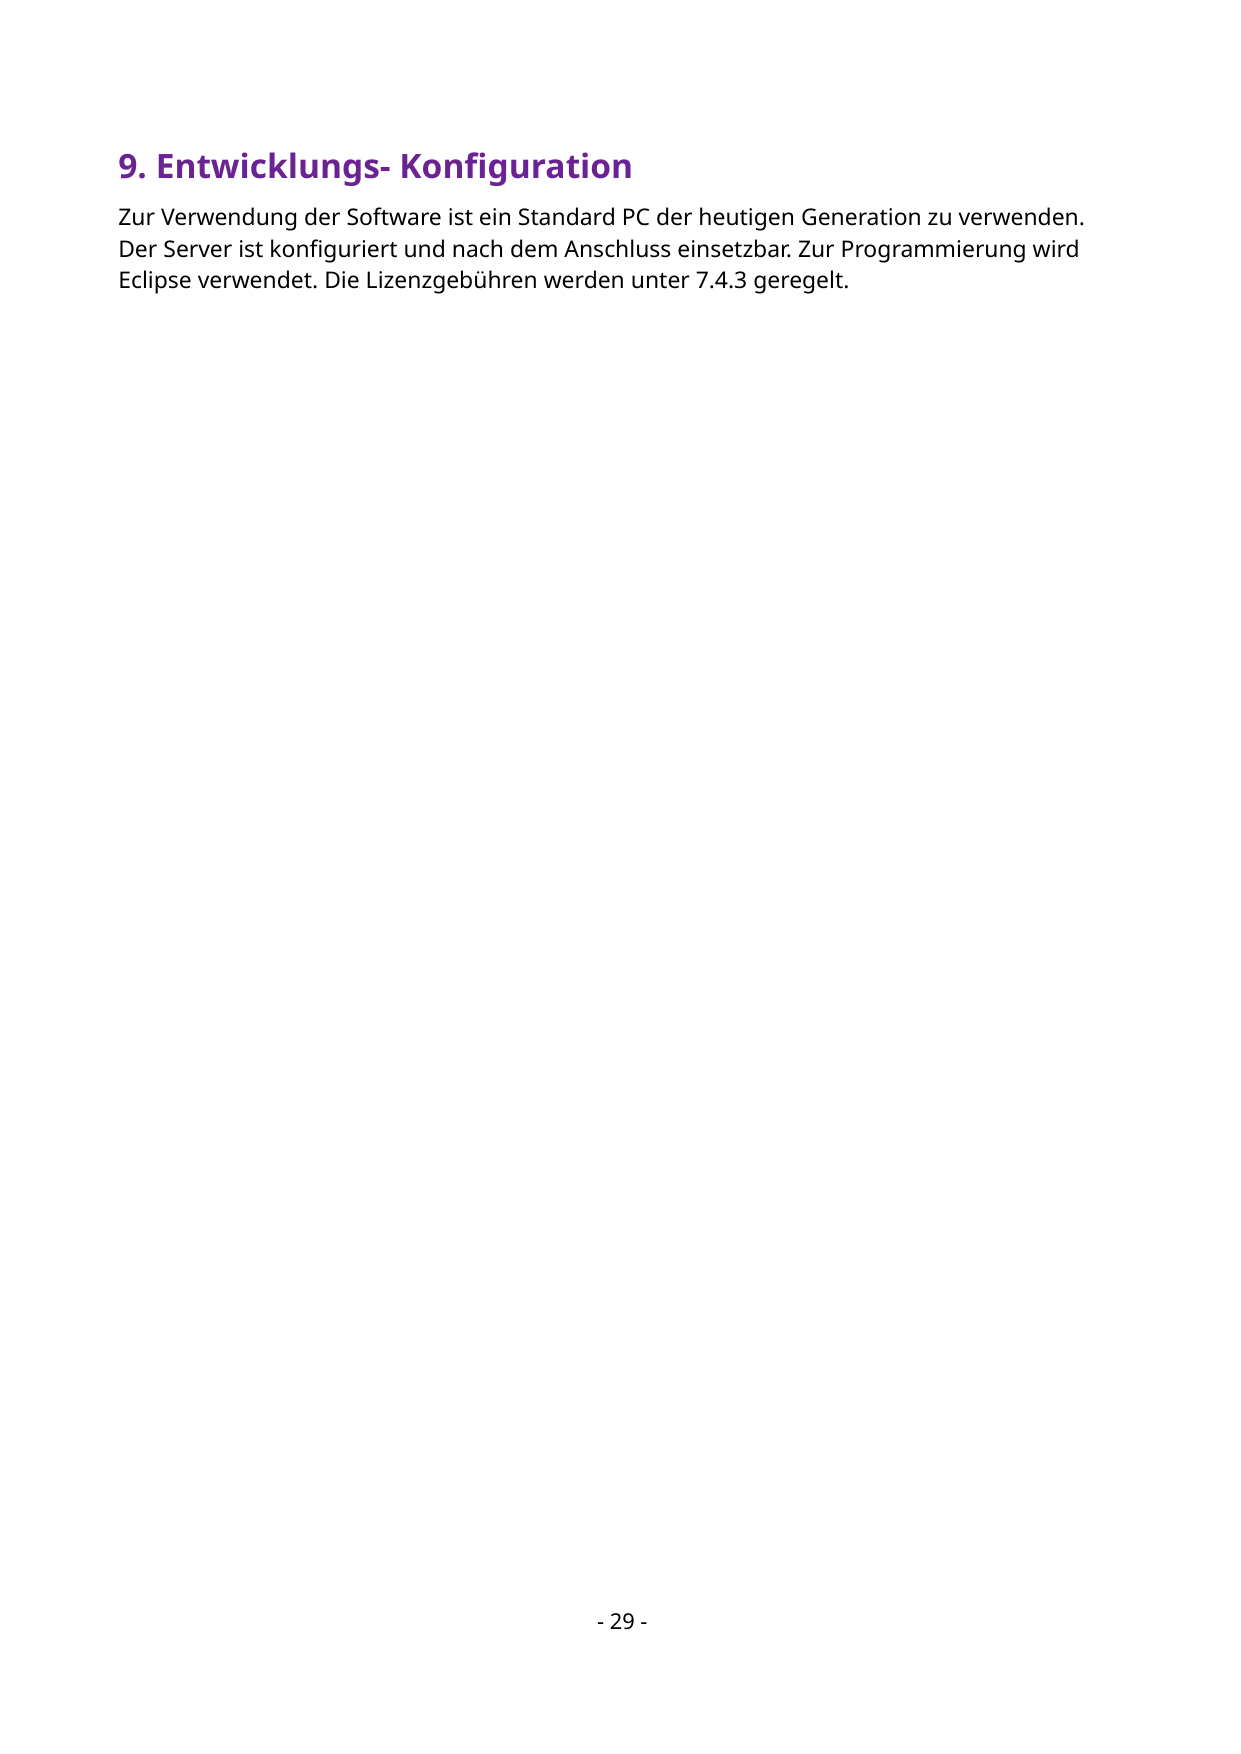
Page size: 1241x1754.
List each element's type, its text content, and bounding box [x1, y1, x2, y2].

subtitle 9. Entwicklungs- Konfiguration [118, 143, 1126, 189]
text Zur Verwendung der Software ist ein Standard PC der heutigen Generation zu verwenden. Der Server ist konfiguriert und nach dem Anschluss einsetzbar. Zur Programmierung wird Eclipse verwendet. Die Lizenzgebühren werden unter 7.4.3 geregelt. [118, 201, 1126, 295]
